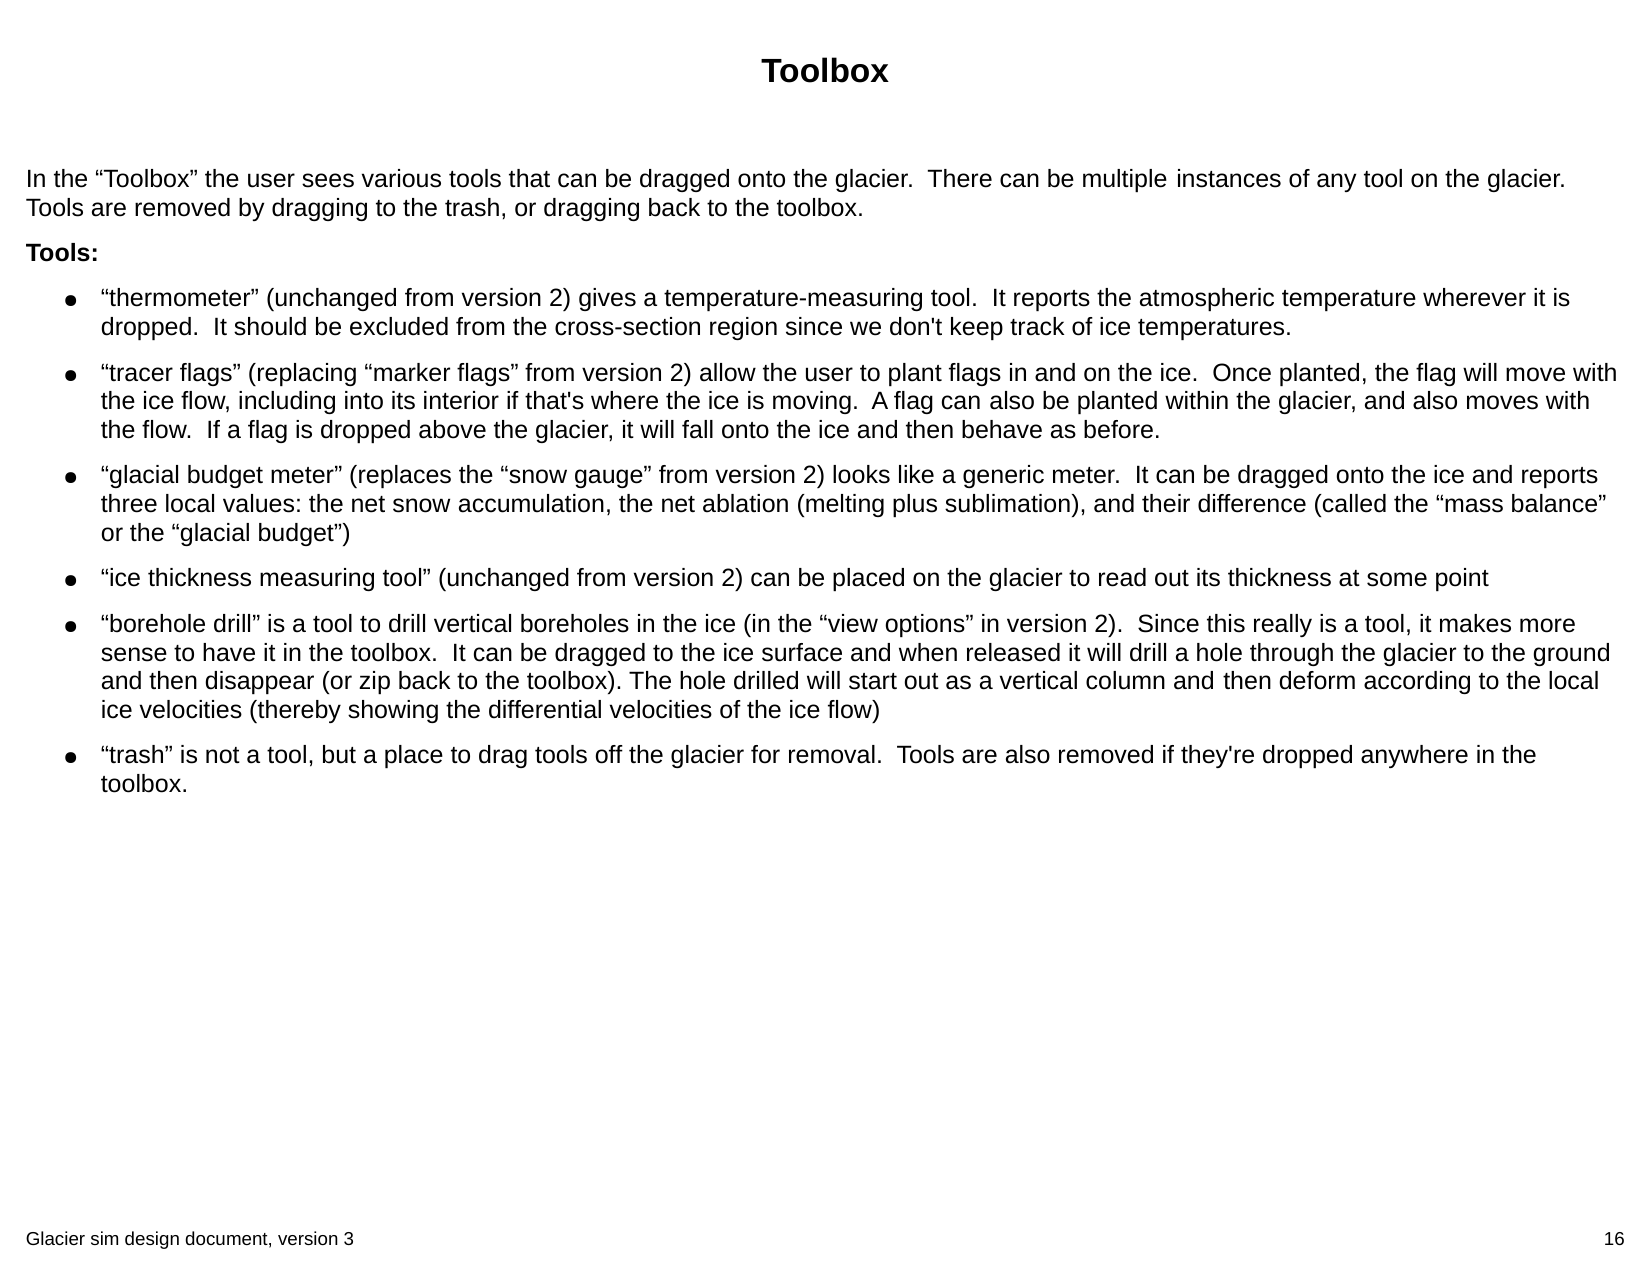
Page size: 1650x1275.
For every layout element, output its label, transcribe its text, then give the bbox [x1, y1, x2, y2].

list “tracer flags” (replacing “marker flags” from version 2) allow the user to plant flags in and on the ice. Once planted, the flag will move with the ice flow, including into its interior if that's where the ice is moving. A flag can also be planted within the glacier, and also moves with the flow. If a flag is dropped above the glacier, it will fall onto the ice and then behave as before. [63, 357, 1624, 444]
list “glacial budget meter” (replaces the “snow gauge” from version 2) looks like a generic meter. It can be dragged onto the ice and reports three local values: the net snow accumulation, the net ablation (melting plus sublimation), and their difference (called the “mass balance” or the “glacial budget”) [63, 460, 1624, 547]
list “borehole drill” is a tool to drill vertical boreholes in the ice (in the “view options” in version 2). Since this really is a tool, it makes more sense to have it in the toolbox. It can be dragged to the ice surface and when released it will drill a hole through the glacier to the ground and then disappear (or zip back to the toolbox). The hole drilled will start out as a vertical column and then deform according to the local ice velocities (thereby showing the differential velocities of the ice flow) [63, 609, 1624, 724]
list “ice thickness measuring tool” (unchanged from version 2) can be placed on the glacier to read out its thickness at some point [63, 563, 1624, 592]
list “thermometer” (unchanged from version 2) gives a temperature-measuring tool. It reports the atmospheric temperature wherever it is dropped. It should be excluded from the cross-section region since we don't keep track of ice temperatures. [63, 283, 1624, 341]
list “trash” is not a tool, but a place to drag tools off the glacier for removal. Tools are also removed if they're dropped anywhere in the toolbox. [63, 740, 1624, 798]
text In the “Toolbox” the user sees various tools that can be dragged onto the glacier. There can be multiple instances of any tool on the glacier. Tools are removed by dragging to the trash, or dragging back to the toolbox. [26, 164, 1624, 221]
text Tools: [26, 238, 1624, 267]
subtitle Toolbox [26, 51, 1624, 89]
